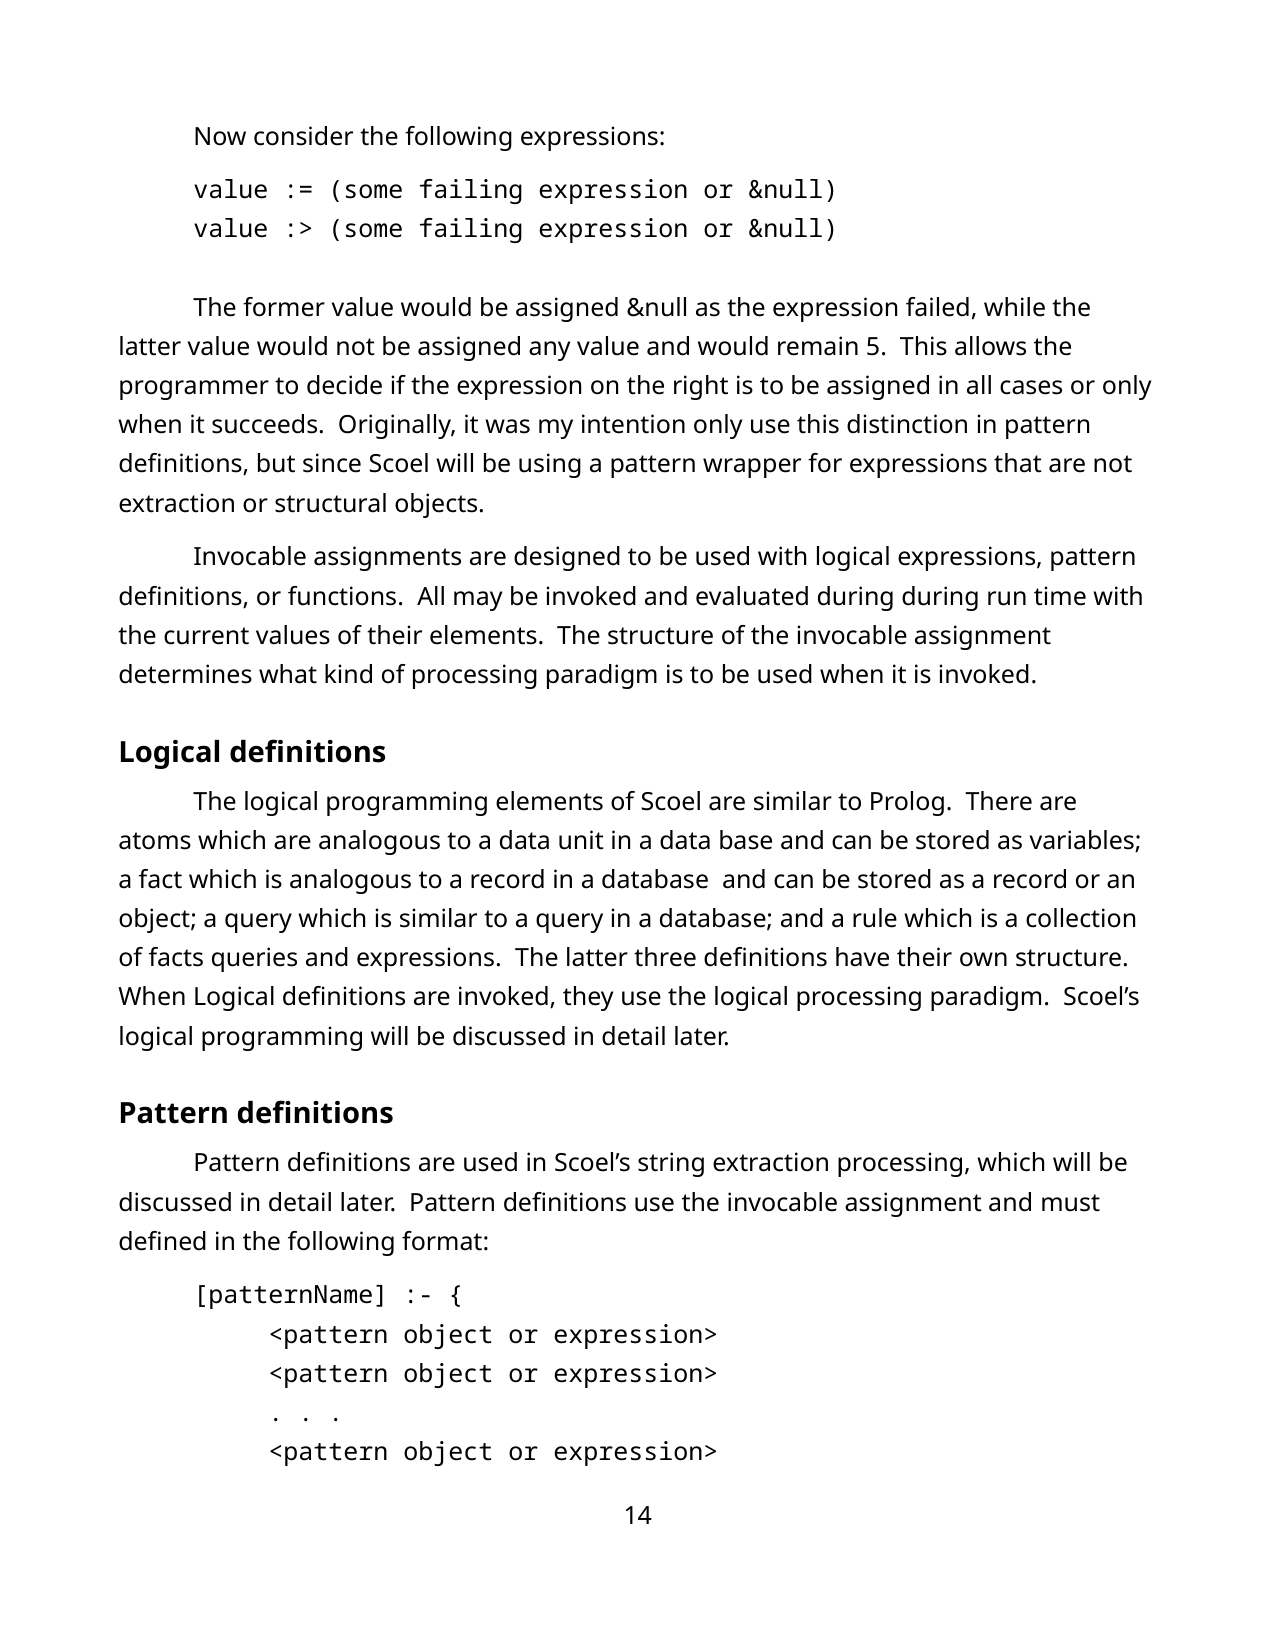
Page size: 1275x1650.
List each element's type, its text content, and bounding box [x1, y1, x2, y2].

text <pattern object or expression> [193, 1434, 1157, 1468]
text The former value would be assigned &null as the expression failed, while the latter value would not be assigned any value and would remain 5. This allows the programmer to decide if the expression on the right is to be assigned in all cases or only when it succeeds. Originally, it was my intention only use this distinction in pattern definitions, but since Scoel will be using a pattern wrapper for expressions that are not extraction or structural objects. [118, 289, 1157, 519]
text <pattern object or expression> [193, 1355, 1157, 1389]
text The logical programming elements of Scoel are similar to Prolog. There are atoms which are analogous to a data unit in a data base and can be stored as variables; a fact which is analogous to a record in a database and can be stored as a record or an object; a query which is similar to a query in a database; and a rule which is a collection of facts queries and expressions. The latter three definitions have their own structure. When Logical definitions are invoked, they use the logical processing paradigm. Scoel’s logical programming will be discussed in detail later. [118, 783, 1157, 1052]
text <pattern object or expression> [193, 1316, 1157, 1350]
subtitle Pattern definitions [118, 1093, 1157, 1132]
text Invocable assignments are designed to be used with logical expressions, pattern definitions, or functions. All may be invoked and evaluated during during run time with the current values of their elements. The structure of the invocable assignment determines what kind of processing paradigm is to be used when it is invoked. [118, 539, 1157, 691]
text [patternName] :- { [193, 1277, 1157, 1311]
text Now consider the following expressions: [118, 118, 1157, 152]
text Pattern definitions are used in Scoel’s string extraction processing, which will be discussed in detail later. Pattern definitions use the invocable assignment and must defined in the following format: [118, 1145, 1157, 1257]
text value :> (some failing expression or &null) [193, 211, 1157, 245]
text . . . [193, 1394, 1157, 1429]
subtitle Logical definitions [118, 731, 1157, 771]
text value := (some failing expression or &null) [193, 172, 1157, 206]
